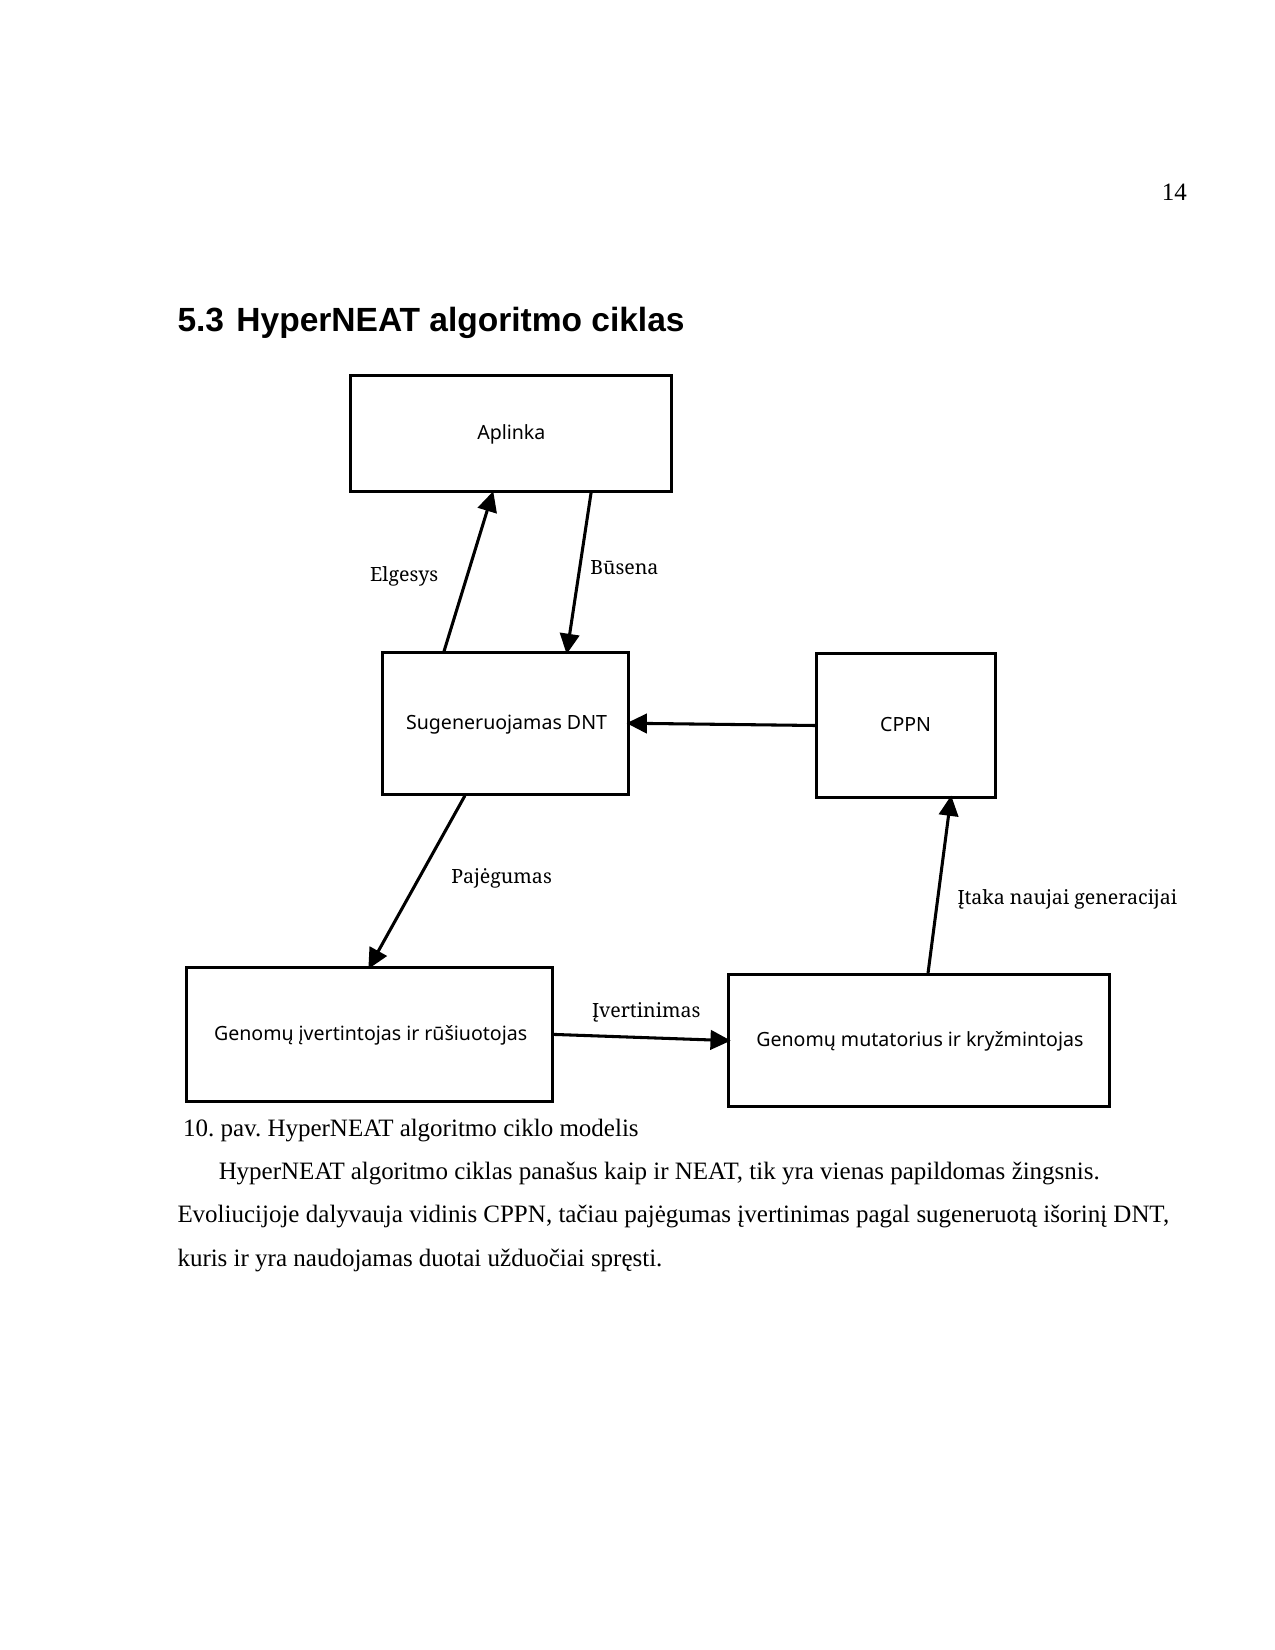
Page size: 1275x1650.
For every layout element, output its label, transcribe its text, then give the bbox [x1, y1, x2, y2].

subtitle HyperNEAT algoritmo ciklas [177, 299, 1186, 338]
text HyperNEAT algoritmo ciklas panašus kaip ir NEAT, tik yra vienas papildomas žingsnis. Evoliucijoje dalyvauja vidinis CPPN, tačiau pajėgumas įvertinimas pagal sugeneruotą išorinį DNT, kuris ir yra naudojamas duotai užduočiai spręsti. [177, 351, 1192, 1271]
text 10. pav. HyperNEAT algoritmo ciklo modelis [183, 374, 1192, 1142]
